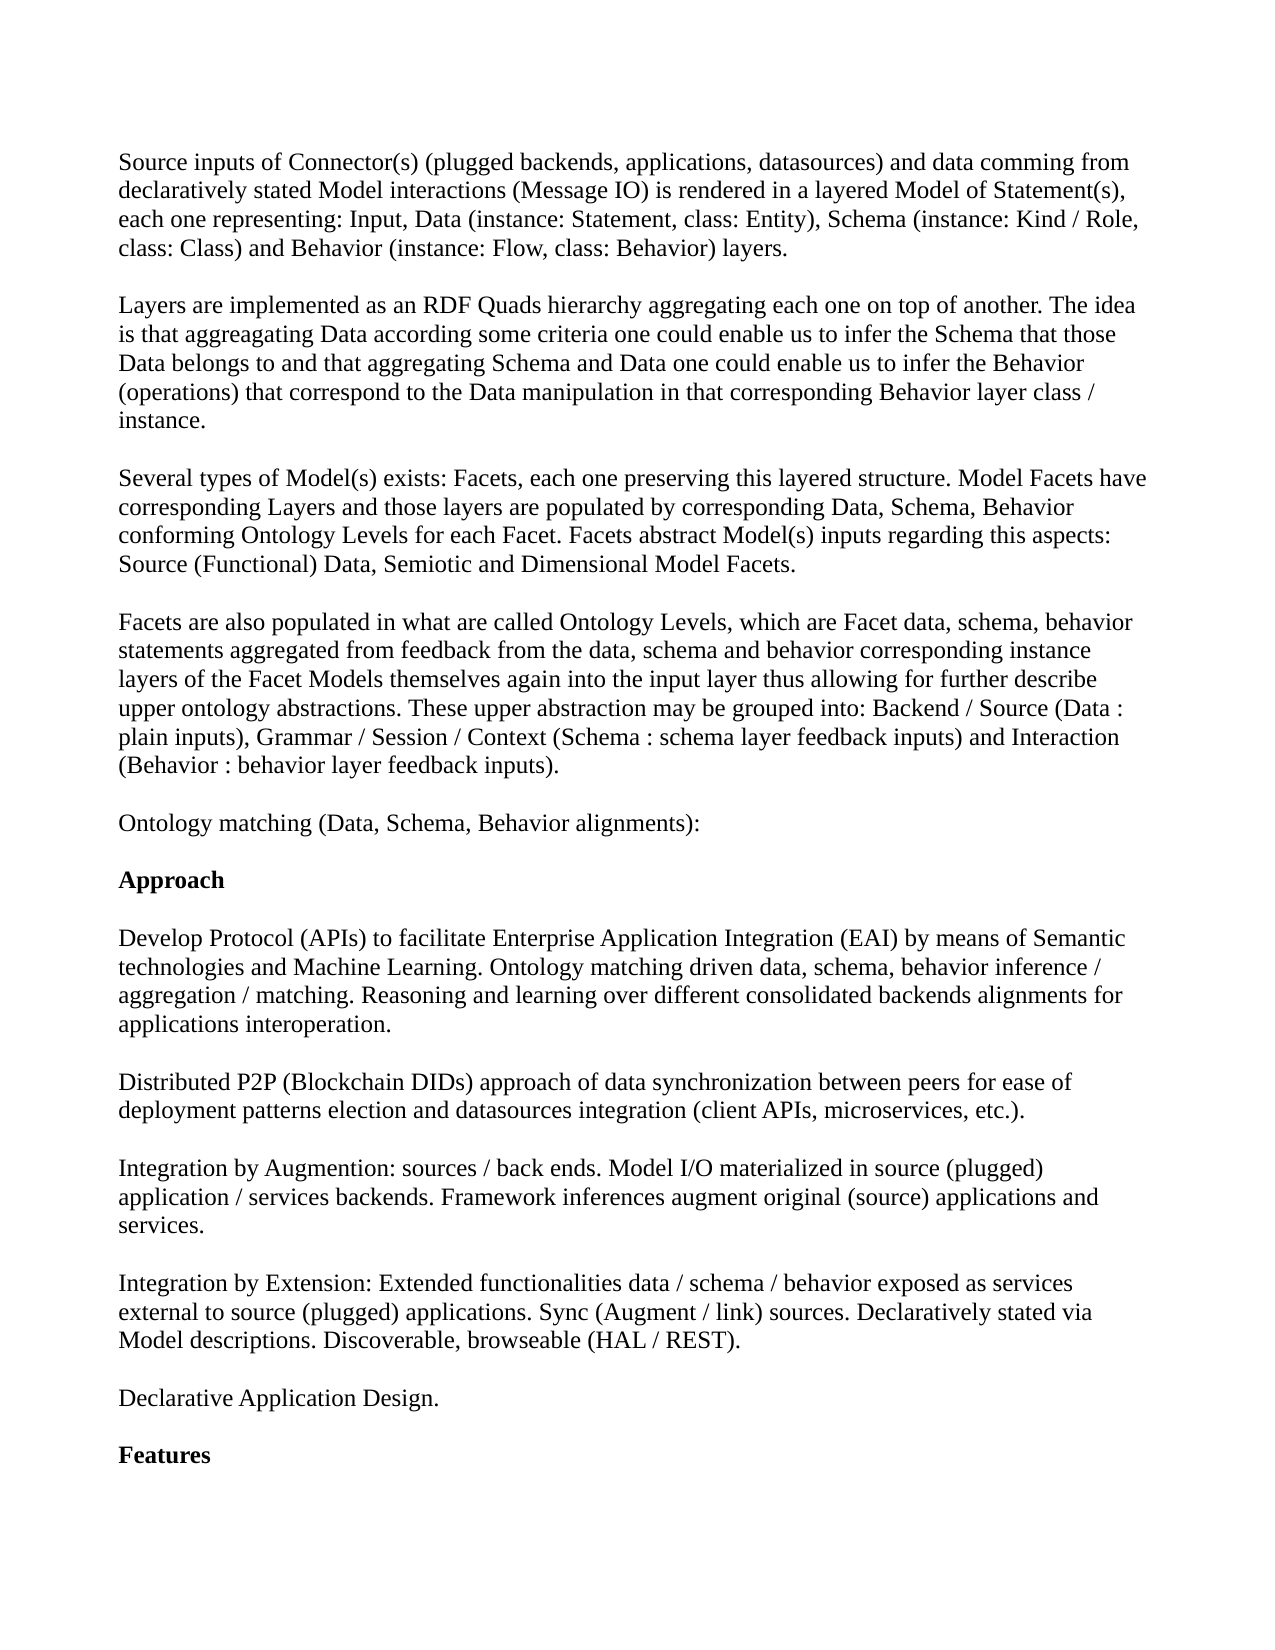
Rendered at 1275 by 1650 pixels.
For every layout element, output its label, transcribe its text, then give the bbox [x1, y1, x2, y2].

text Layers are implemented as an RDF Quads hierarchy aggregating each one on top of another. The idea is that aggreagating Data according some criteria one could enable us to infer the Schema that those Data belongs to and that aggregating Schema and Data one could enable us to infer the Behavior (operations) that correspond to the Data manipulation in that corresponding Behavior layer class / instance. [118, 291, 1157, 434]
text Integration by Extension: Extended functionalities data / schema / behavior exposed as services external to source (plugged) applications. Sync (Augment / link) sources. Declaratively stated via Model descriptions. Discoverable, browseable (HAL / REST). [118, 1268, 1157, 1354]
text Facets are also populated in what are called Ontology Levels, which are Facet data, schema, behavior statements aggregated from feedback from the data, schema and behavior corresponding instance layers of the Facet Models themselves again into the input layer thus allowing for further describe upper ontology abstractions. These upper abstraction may be grouped into: Backend / Source (Data : plain inputs), Grammar / Session / Context (Schema : schema layer feedback inputs) and Interaction (Behavior : behavior layer feedback inputs). [118, 607, 1157, 779]
text Several types of Model(s) exists: Facets, each one preserving this layered structure. Model Facets have corresponding Layers and those layers are populated by corresponding Data, Schema, Behavior conforming Ontology Levels for each Facet. Facets abstract Model(s) inputs regarding this aspects: Source (Functional) Data, Semiotic and Dimensional Model Facets. [118, 463, 1157, 578]
text Develop Protocol (APIs) to facilitate Enterprise Application Integration (EAI) by means of Semantic technologies and Machine Learning. Ontology matching driven data, schema, behavior inference / aggregation / matching. Reasoning and learning over different consolidated backends alignments for applications interoperation. Distributed P2P (Blockchain DIDs) approach of data synchronization between peers for ease of deployment patterns election and datasources integration (client APIs, microservices, etc.). [118, 923, 1157, 1124]
text Features [118, 1441, 1157, 1469]
text Approach [118, 866, 1157, 894]
text Declarative Application Design. [118, 1383, 1157, 1412]
text Source inputs of Connector(s) (plugged backends, applications, datasources) and data comming from declaratively stated Model interactions (Message IO) is rendered in a layered Model of Statement(s), each one representing: Input, Data (instance: Statement, class: Entity), Schema (instance: Kind / Role, class: Class) and Behavior (instance: Flow, class: Behavior) layers. [118, 147, 1157, 262]
text Ontology matching (Data, Schema, Behavior alignments): [118, 808, 1157, 837]
text Integration by Augmention: sources / back ends. Model I/O materialized in source (plugged) application / services backends. Framework inferences augment original (source) applications and services. [118, 1153, 1157, 1239]
